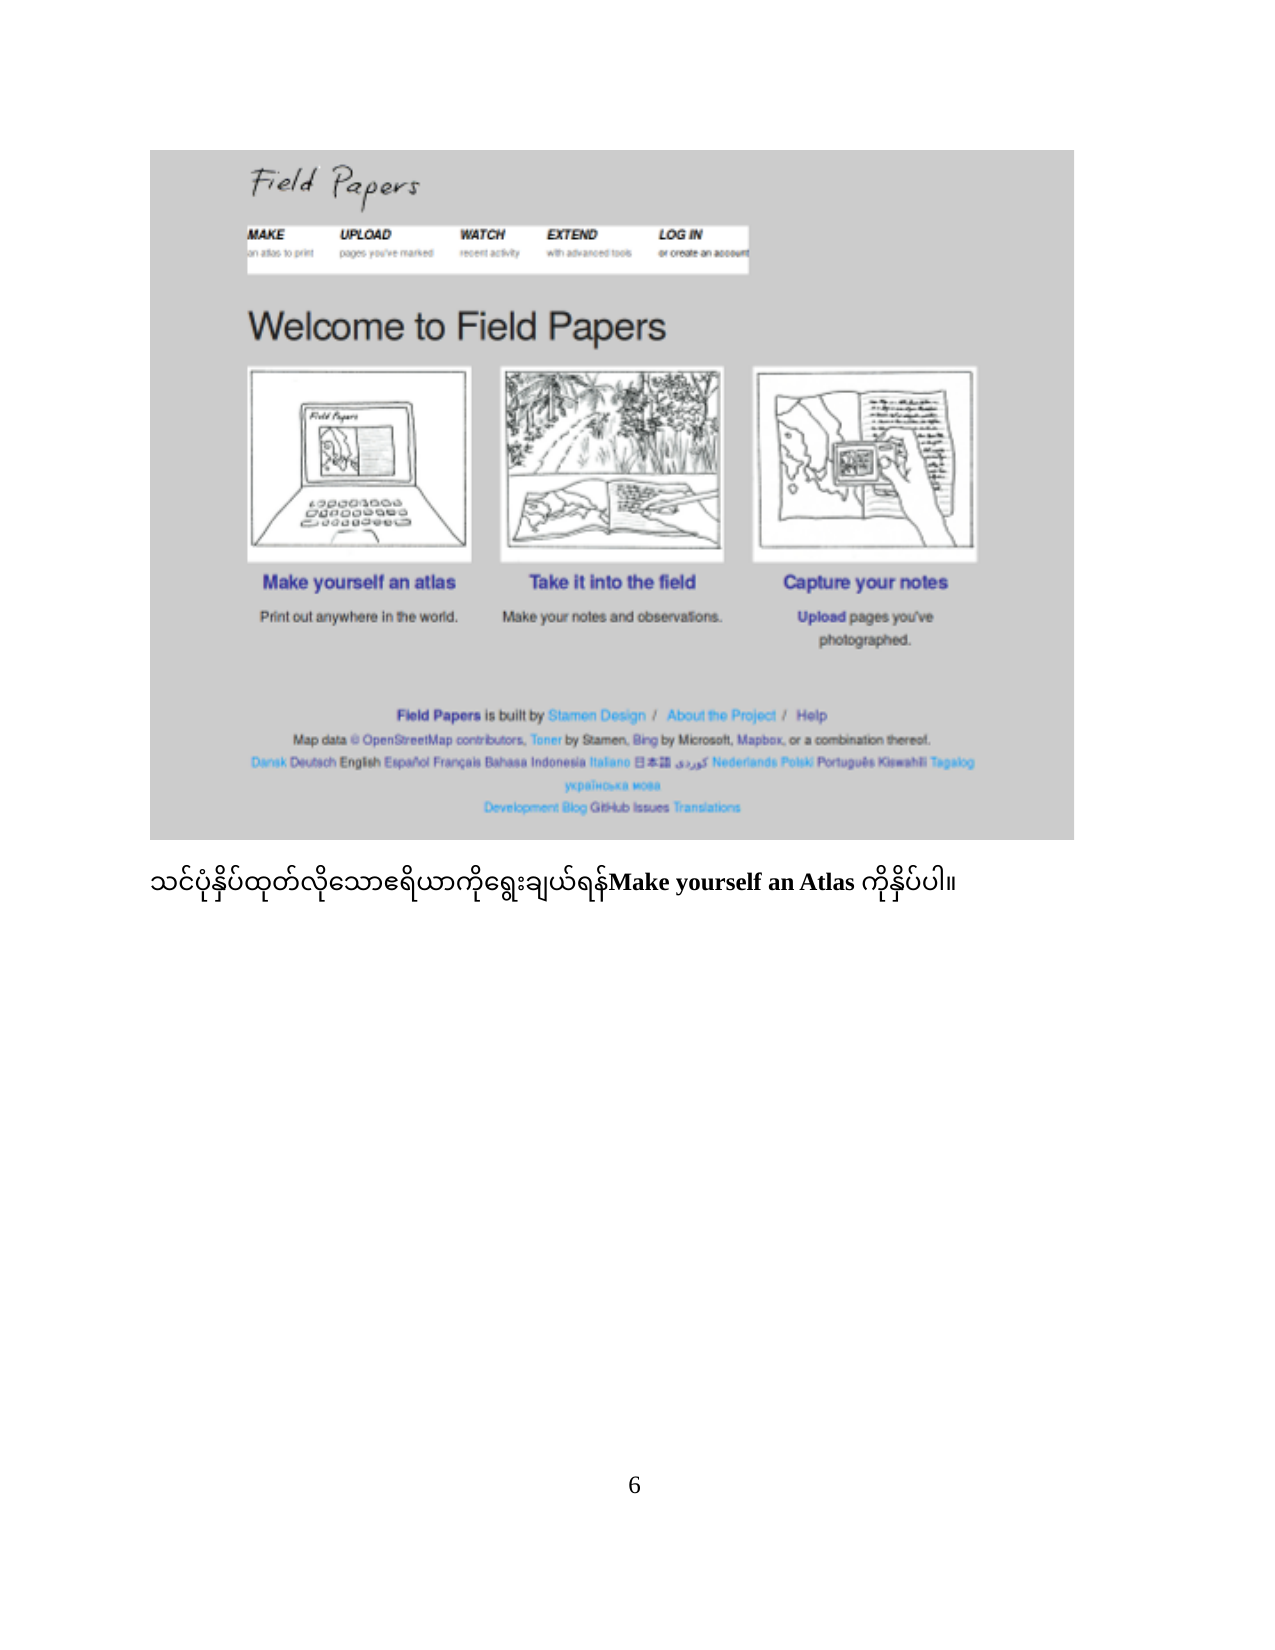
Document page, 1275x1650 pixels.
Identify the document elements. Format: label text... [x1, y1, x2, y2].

text သင်ပုံနှိပ်ထုတ်လိုသောဧရိယာကိုရွေးချယ်ရန်Make yourself an Atlas ကိုနှိပ်ပါ။ [150, 858, 1125, 912]
picture [150, 150, 1075, 840]
